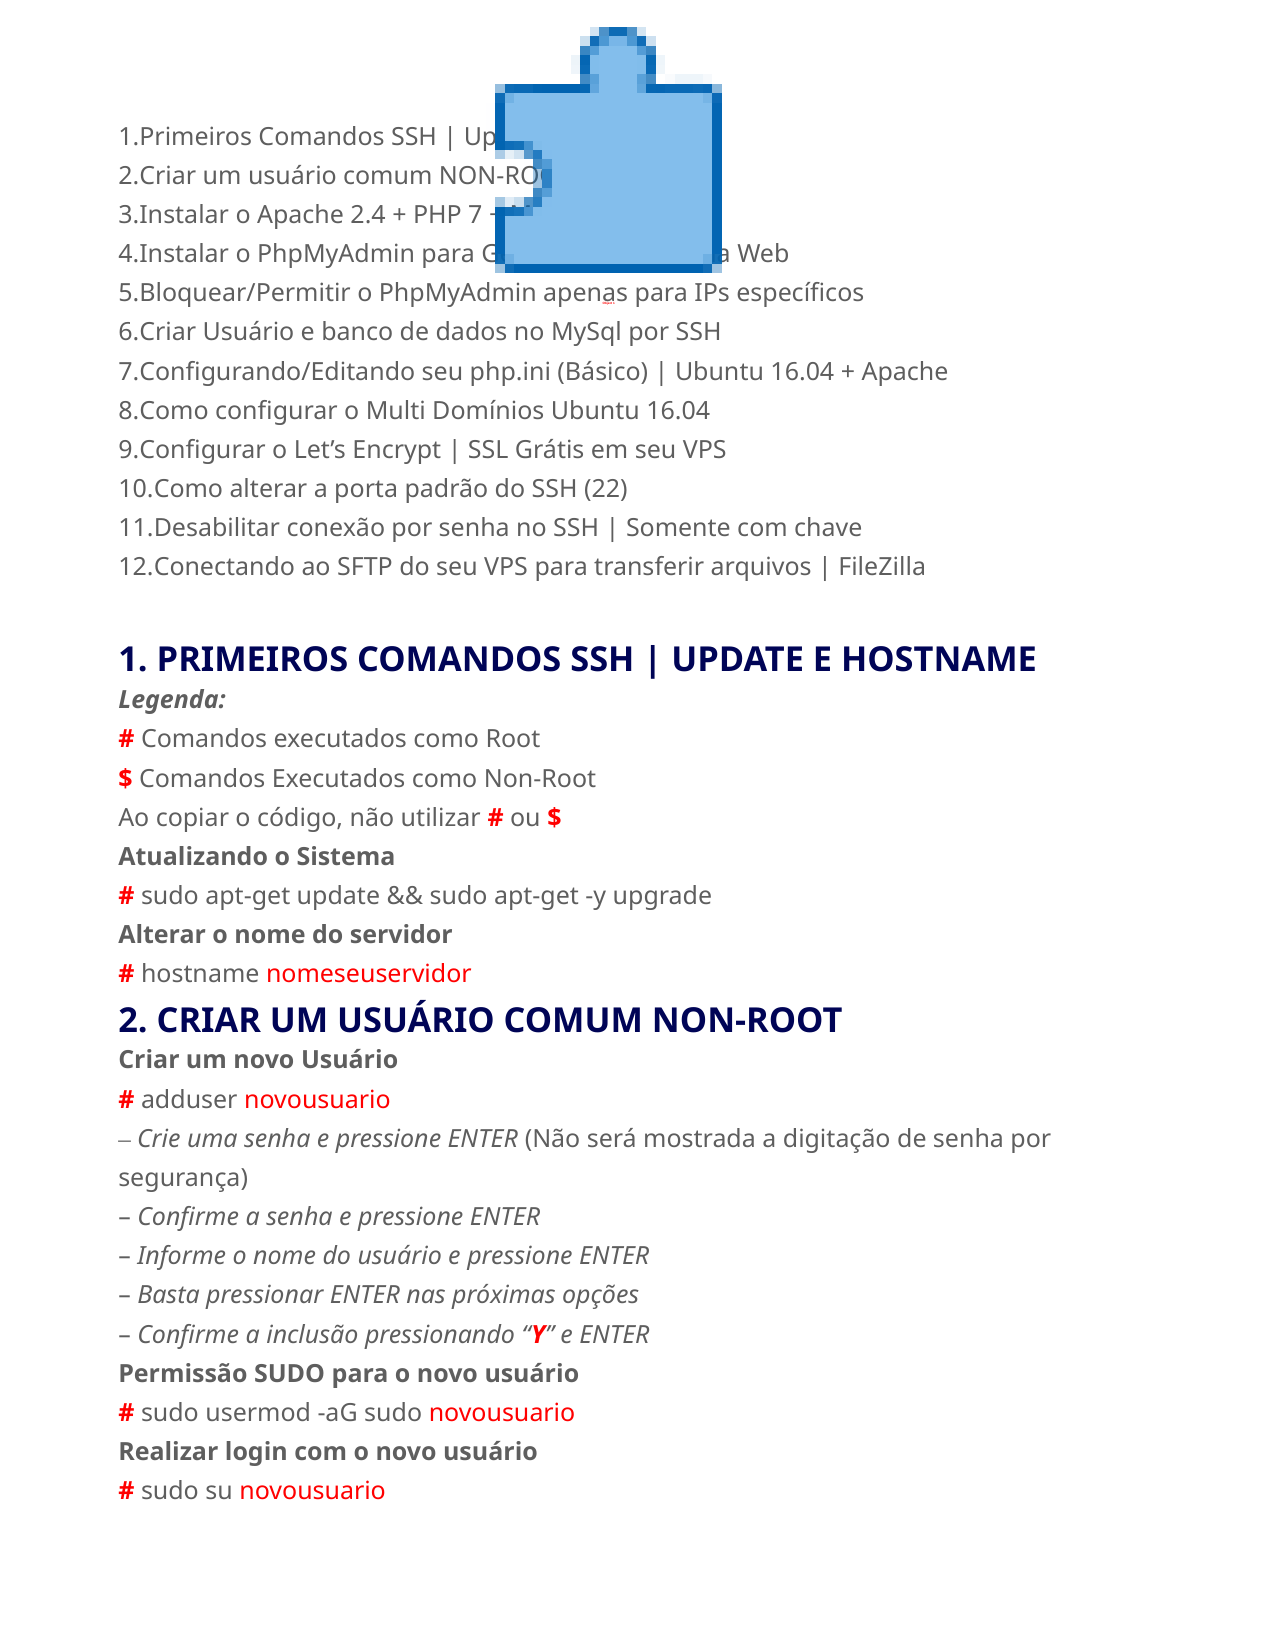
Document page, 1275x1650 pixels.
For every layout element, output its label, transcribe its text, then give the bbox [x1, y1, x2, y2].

list Como configurar o Multi Domínios Ubuntu 16.04 [118, 392, 1157, 426]
text – Crie uma senha e pressione ENTER (Não será mostrada a digitação de senha por segurança) – Confirme a senha e pressione ENTER – Informe o nome do usuário e pressione ENTER – Basta pressionar ENTER nas próximas opções – Confirme a inclusão pressionando “Y” e ENTER [118, 1120, 1157, 1350]
text Permissão SUDO para o novo usuário [118, 1355, 1157, 1389]
list Instalar o Apache 2.4 + PHP 7 + MySql (LAMP) [118, 196, 533, 231]
list Criar um usuário comum NON-ROOT | Linux [118, 157, 533, 191]
subtitle 2. CRIAR UM USUÁRIO COMUM NON-ROOT [118, 995, 1157, 1042]
text # sudo su novousuario [118, 1473, 1157, 1507]
text Atualizando o Sistema [118, 838, 1157, 873]
list Criar um usuário comum NON-ROOT | Linux [722, 157, 1157, 191]
text # hostname nomeseuservidor [118, 956, 1157, 990]
text Realizar login com o novo usuário [118, 1434, 1157, 1468]
text # adduser novousuario [118, 1081, 1157, 1115]
list Configurando/Editando seu php.ini (Básico) | Ubuntu 16.04 + Apache [118, 353, 1157, 387]
list Como alterar a porta padrão do SSH (22) [118, 471, 1157, 505]
text # sudo usermod -aG sudo novousuario [118, 1394, 1157, 1429]
text Legenda: # Comandos executados como Root $ Comandos Executados como Non-Root [118, 682, 1157, 794]
list Instalar o PhpMyAdmin para Gerenciar o MySql na Web [722, 236, 1157, 270]
list Configurar o Let’s Encrypt | SSL Grátis em seu VPS [118, 431, 1157, 466]
text Criar um novo Usuário [118, 1042, 1157, 1076]
list Criar Usuário e banco de dados no MySql por SSH [118, 314, 1157, 348]
list Instalar o Apache 2.4 + PHP 7 + MySql (LAMP) [722, 196, 1157, 231]
text Ao copiar o código, não utilizar # ou $ [118, 799, 1157, 833]
list Desabilitar conexão por senha no SSH | Somente com chave [118, 510, 1157, 544]
list Primeiros Comandos SSH | Update e HostName [722, 118, 1157, 152]
list Primeiros Comandos SSH | Update e HostName [118, 118, 495, 152]
list Bloquear/Permitir o PhpMyAdmin apenas para IPs específicos [118, 275, 1157, 309]
text # sudo apt-get update && sudo apt-get -y upgrade [118, 878, 1157, 912]
text Alterar o nome do servidor [118, 917, 1157, 951]
subtitle 1. PRIMEIROS COMANDOS SSH | UPDATE E HOSTNAME [118, 635, 1157, 682]
list Instalar o PhpMyAdmin para Gerenciar o MySql na Web [118, 236, 495, 270]
list Conectando ao SFTP do seu VPS para transferir arquivos | FileZilla [118, 549, 1157, 583]
